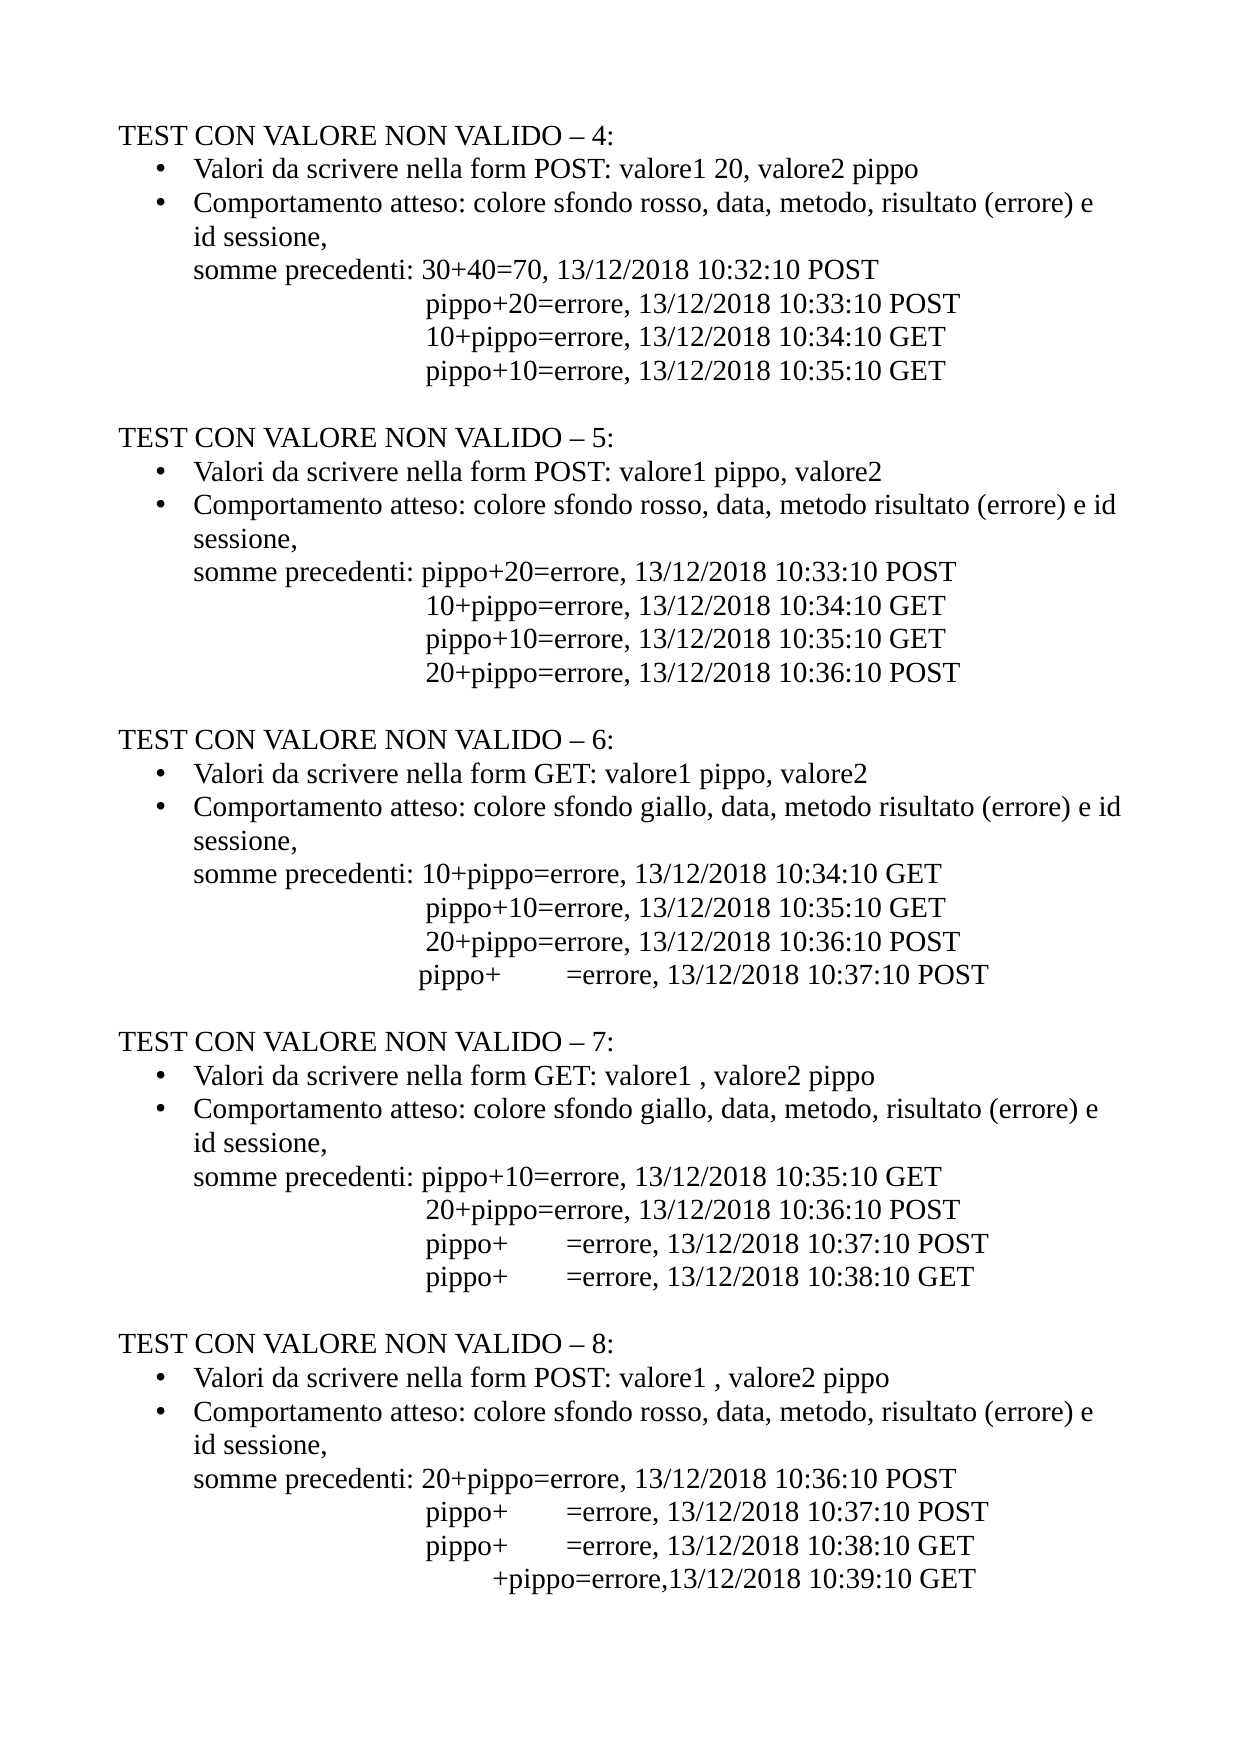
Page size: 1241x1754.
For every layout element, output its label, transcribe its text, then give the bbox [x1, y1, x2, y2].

list Valori da scrivere nella form GET: valore1 , valore2 pippo [156, 1058, 1122, 1092]
list 10+pippo=errore, 13/12/2018 10:34:10 GET [381, 319, 1122, 353]
list pippo+20=errore, 13/12/2018 10:33:10 POST [381, 286, 1122, 319]
list Valori da scrivere nella form GET: valore1 pippo, valore2 [156, 756, 1122, 789]
list +pippo=errore,13/12/2018 10:39:10 GET [381, 1561, 1122, 1595]
list Valori da scrivere nella form POST: valore1 20, valore2 pippo [156, 152, 1122, 185]
list somme precedenti: pippo+10=errore, 13/12/2018 10:35:10 GET [156, 1159, 1122, 1192]
list Comportamento atteso: colore sfondo rosso, data, metodo risultato (errore) e id sessione, [156, 487, 1122, 554]
list pippo+10=errore, 13/12/2018 10:35:10 GET [381, 353, 1122, 387]
list Comportamento atteso: colore sfondo rosso, data, metodo, risultato (errore) e id sessione, [156, 185, 1122, 252]
list 20+pippo=errore, 13/12/2018 10:36:10 POST [381, 655, 1122, 689]
list pippo+ =errore, 13/12/2018 10:37:10 POST [381, 1226, 1122, 1259]
list Comportamento atteso: colore sfondo rosso, data, metodo, risultato (errore) e id sessione, [156, 1394, 1122, 1461]
text TEST CON VALORE NON VALIDO – 5: [118, 420, 1122, 454]
list Comportamento atteso: colore sfondo giallo, data, metodo, risultato (errore) e id sessione, [156, 1092, 1122, 1159]
list pippo+10=errore, 13/12/2018 10:35:10 GET [381, 890, 1122, 924]
list somme precedenti: 20+pippo=errore, 13/12/2018 10:36:10 POST [156, 1461, 1122, 1494]
list 20+pippo=errore, 13/12/2018 10:36:10 POST [381, 924, 1122, 957]
list somme precedenti: pippo+20=errore, 13/12/2018 10:33:10 POST [156, 554, 1122, 588]
list somme precedenti: 10+pippo=errore, 13/12/2018 10:34:10 GET [156, 857, 1122, 890]
text TEST CON VALORE NON VALIDO – 6: [118, 722, 1122, 756]
list pippo+10=errore, 13/12/2018 10:35:10 GET [381, 622, 1122, 655]
text TEST CON VALORE NON VALIDO – 7: [118, 1024, 1122, 1058]
list Comportamento atteso: colore sfondo giallo, data, metodo risultato (errore) e id sessione, [156, 789, 1122, 857]
list Valori da scrivere nella form POST: valore1 , valore2 pippo [156, 1360, 1122, 1394]
list Valori da scrivere nella form POST: valore1 pippo, valore2 [156, 454, 1122, 487]
list pippo+ =errore, 13/12/2018 10:38:10 GET [381, 1528, 1122, 1561]
list 10+pippo=errore, 13/12/2018 10:34:10 GET [381, 588, 1122, 622]
list somme precedenti: 30+40=70, 13/12/2018 10:32:10 POST [156, 252, 1122, 286]
list 20+pippo=errore, 13/12/2018 10:36:10 POST [381, 1192, 1122, 1226]
text TEST CON VALORE NON VALIDO – 8: [118, 1326, 1122, 1360]
list pippo+ =errore, 13/12/2018 10:37:10 POST [381, 957, 1122, 991]
list pippo+ =errore, 13/12/2018 10:37:10 POST [381, 1494, 1122, 1528]
list pippo+ =errore, 13/12/2018 10:38:10 GET [381, 1259, 1122, 1293]
text TEST CON VALORE NON VALIDO – 4: [118, 118, 1122, 152]
